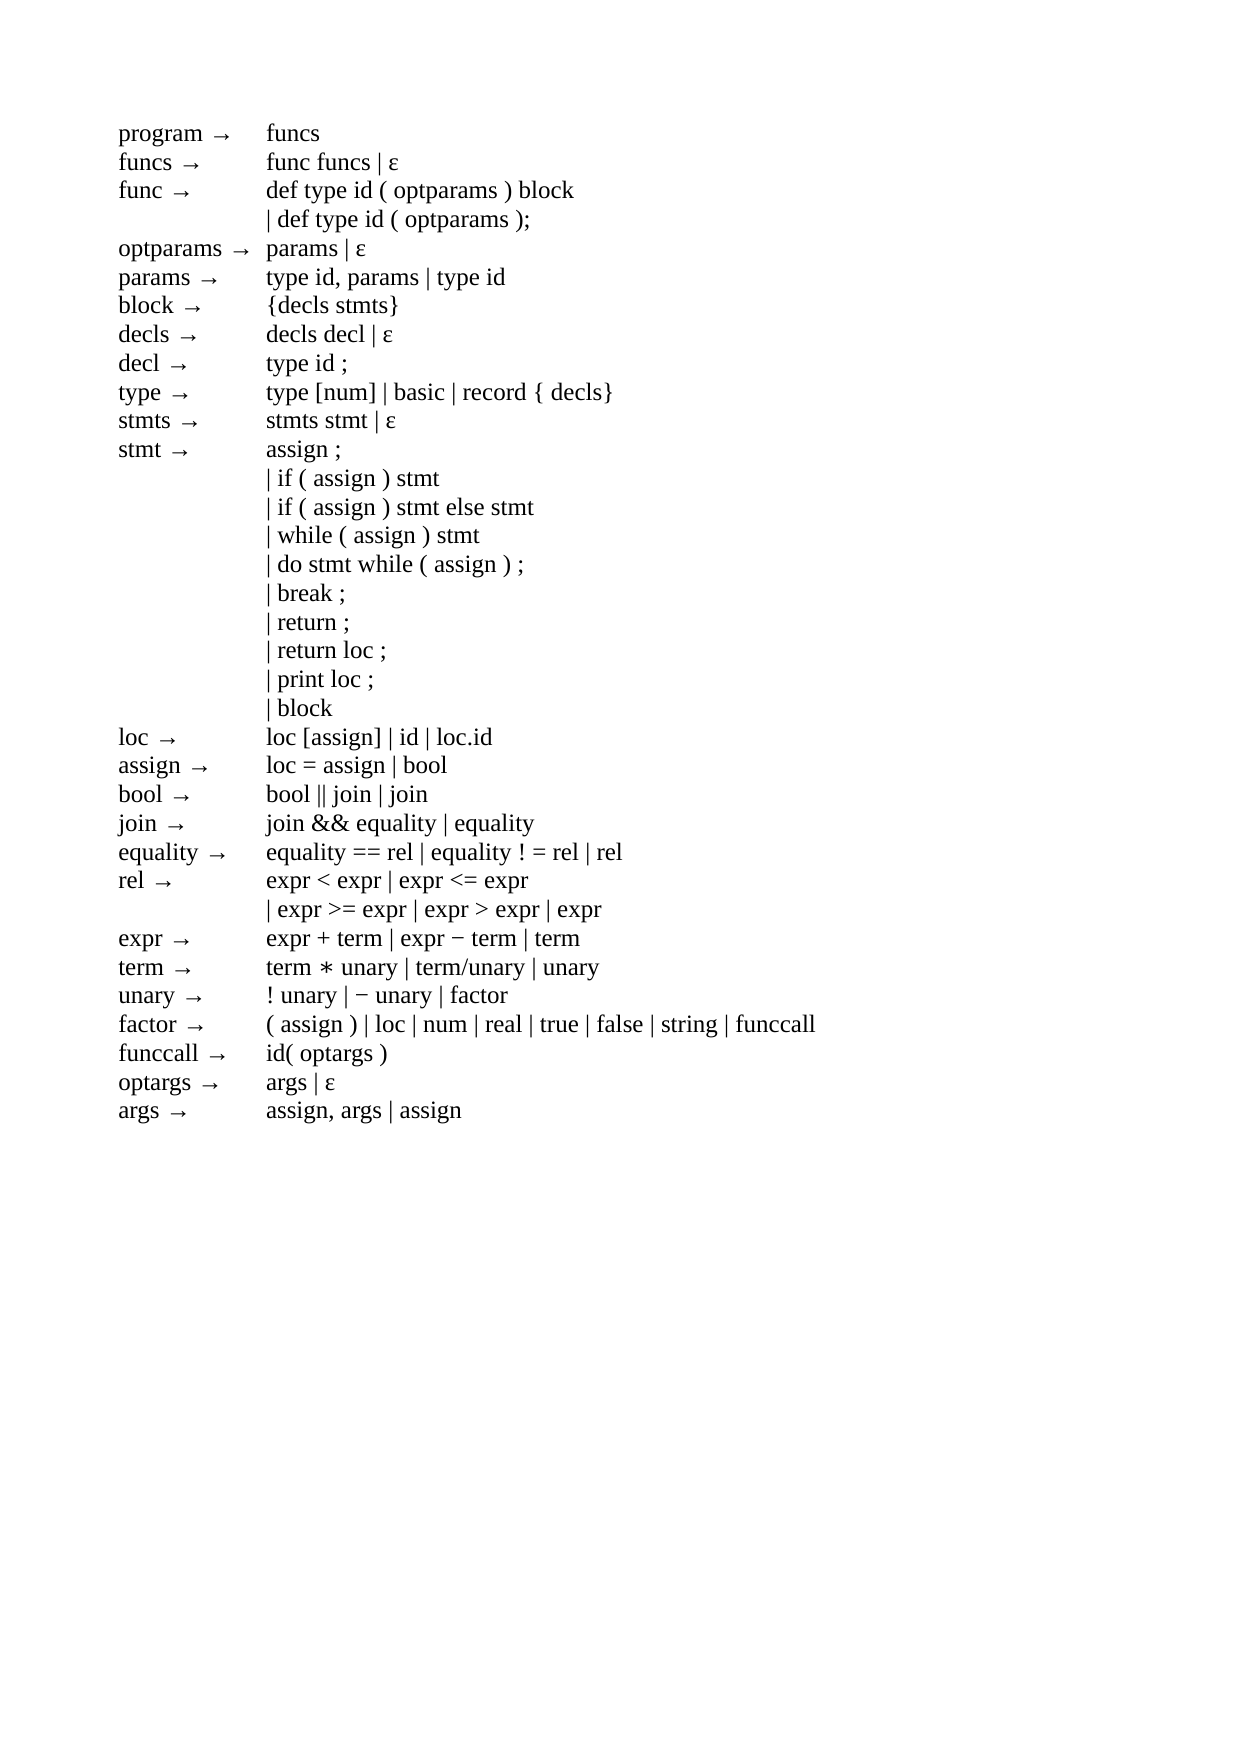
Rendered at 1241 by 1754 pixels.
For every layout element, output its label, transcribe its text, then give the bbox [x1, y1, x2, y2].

text expr → expr + term | expr − term | term [118, 923, 1122, 952]
text loc → loc [assign] | id | loc.id [118, 722, 1122, 751]
text optargs → args | ε [118, 1067, 1122, 1096]
text decl → type id ; [118, 348, 1122, 377]
text | return ; [118, 607, 1122, 636]
text params → type id, params | type id [118, 262, 1122, 291]
text optparams → params | ε [118, 233, 1122, 262]
text unary → ! unary | − unary | factor [118, 981, 1122, 1009]
text | def type id ( optparams ); [118, 204, 1122, 233]
text assign → loc = assign | bool [118, 751, 1122, 779]
text factor → ( assign ) | loc | num | real | true | false | string | funccall [118, 1009, 1122, 1038]
text join → join && equality | equality [118, 808, 1122, 837]
text | if ( assign ) stmt else stmt [118, 492, 1122, 521]
text equality → equality == rel | equality ! = rel | rel [118, 837, 1122, 866]
text args → assign, args | assign [118, 1096, 1122, 1124]
text | return loc ; [118, 636, 1122, 664]
text funcs → func funcs | ε [118, 147, 1122, 176]
text term → term ∗ unary | term/unary | unary [118, 952, 1122, 981]
text program → funcs [118, 118, 1122, 147]
text | print loc ; [118, 664, 1122, 693]
text | do stmt while ( assign ) ; [118, 549, 1122, 578]
text block → {decls stmts} [118, 291, 1122, 319]
text | expr >= expr | expr > expr | expr [118, 894, 1122, 923]
text type → type [num] | basic | record { decls} [118, 377, 1122, 406]
text bool → bool || join | join [118, 779, 1122, 808]
text | if ( assign ) stmt [118, 463, 1122, 492]
text | block [118, 693, 1122, 722]
text stmts → stmts stmt | ε [118, 406, 1122, 434]
text funccall → id( optargs ) [118, 1038, 1122, 1067]
text rel → expr < expr | expr <= expr [118, 866, 1122, 894]
text stmt → assign ; [118, 434, 1122, 463]
text decls → decls decl | ε [118, 319, 1122, 348]
text | while ( assign ) stmt [118, 521, 1122, 549]
text | break ; [118, 578, 1122, 607]
text func → def type id ( optparams ) block [118, 176, 1122, 204]
